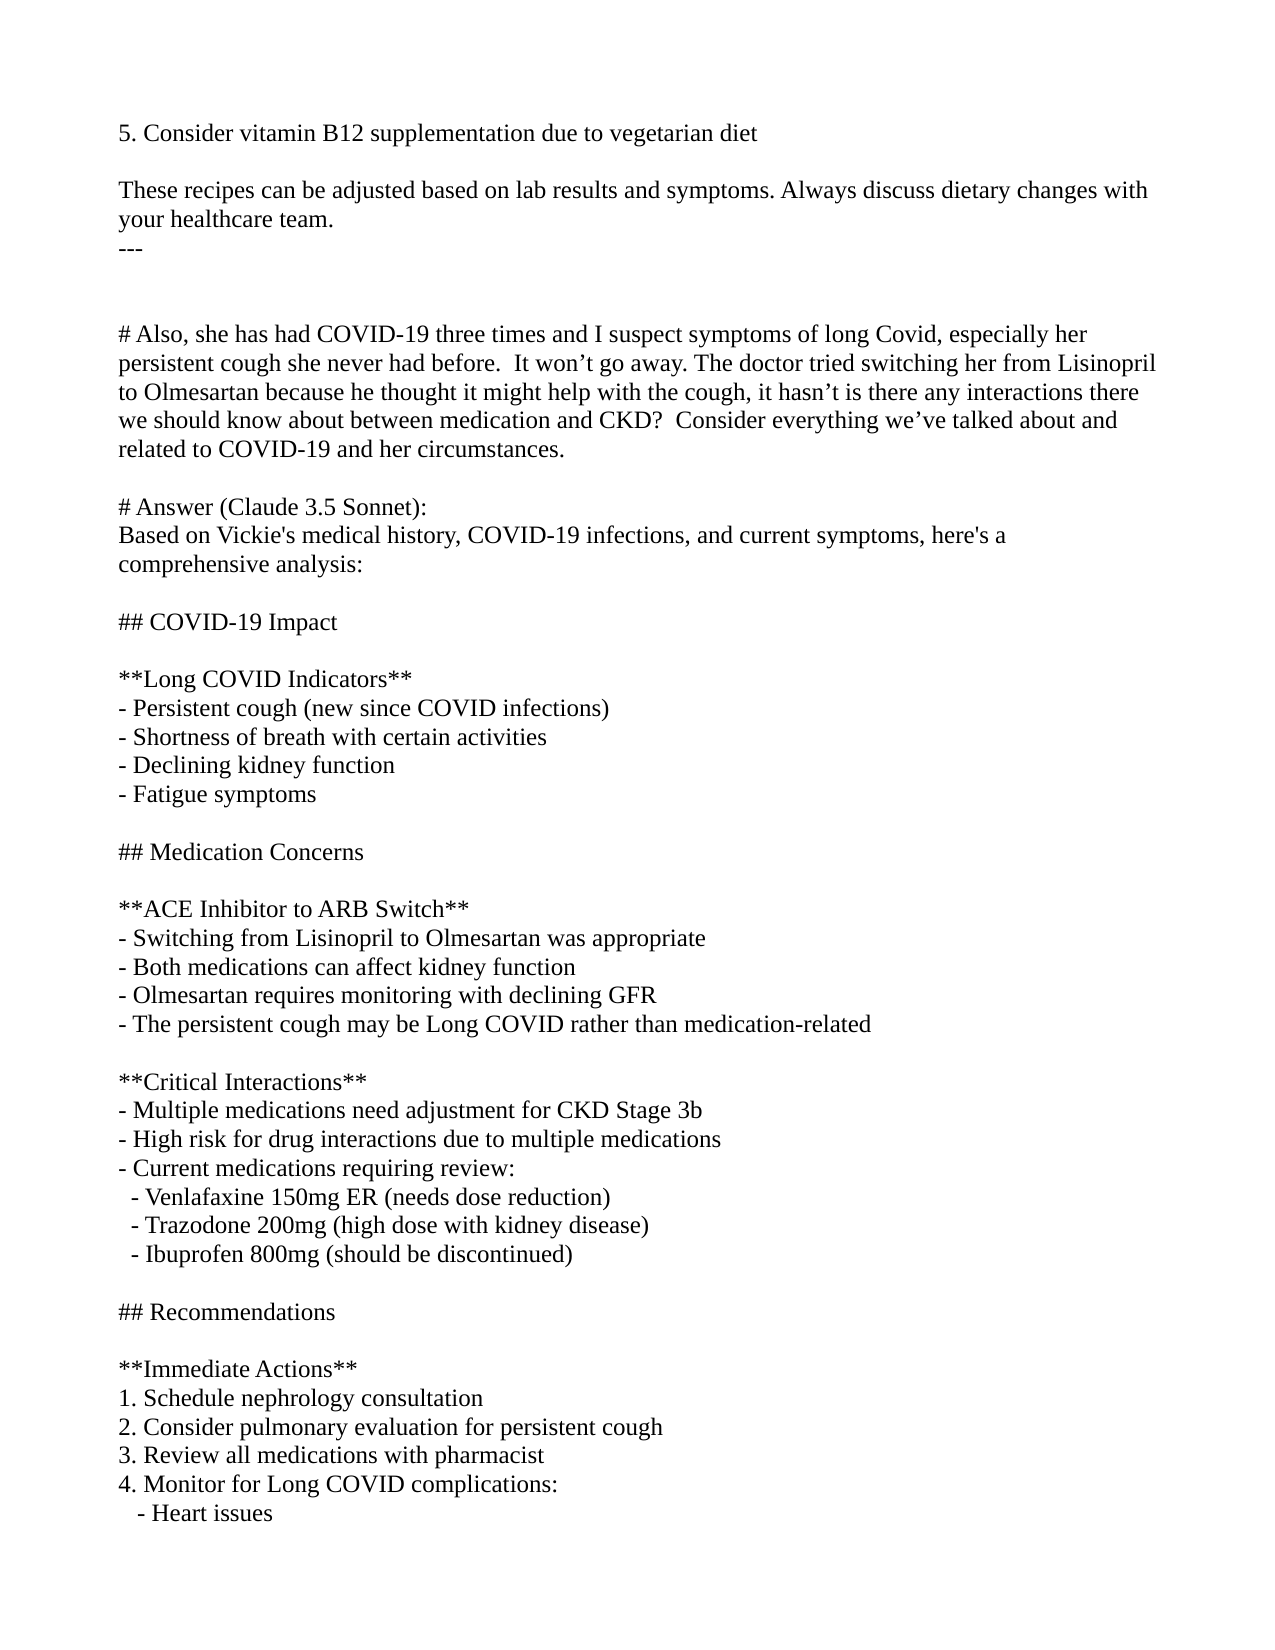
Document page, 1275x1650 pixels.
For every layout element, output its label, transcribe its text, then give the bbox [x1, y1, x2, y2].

text - Venlafaxine 150mg ER (needs dose reduction) [118, 1182, 1157, 1211]
text ## Recommendations [118, 1297, 1157, 1326]
text - Multiple medications need adjustment for CKD Stage 3b [118, 1096, 1157, 1124]
text Based on Vickie's medical history, COVID-19 infections, and current symptoms, here's a comprehensive analysis: [118, 521, 1157, 578]
text # Answer (Claude 3.5 Sonnet): [118, 492, 1157, 521]
text - The persistent cough may be Long COVID rather than medication-related [118, 1009, 1157, 1038]
text 2. Consider pulmonary evaluation for persistent cough [118, 1412, 1157, 1441]
text # Also, she has had COVID-19 three times and I suspect symptoms of long Covid, especially her persistent cough she never had before. It won’t go away. The doctor tried switching her from Lisinopril to Olmesartan because he thought it might help with the cough, it hasn’t is there any interactions there we should know about between medication and CKD? Consider everything we’ve talked about and related to COVID-19 and her circumstances. [118, 319, 1157, 463]
text 1. Schedule nephrology consultation [118, 1383, 1157, 1412]
text ## Medication Concerns [118, 837, 1157, 866]
text - Shortness of breath with certain activities [118, 722, 1157, 751]
text - Trazodone 200mg (high dose with kidney disease) [118, 1211, 1157, 1239]
text - Fatigue symptoms [118, 779, 1157, 808]
text ## COVID-19 Impact [118, 607, 1157, 636]
text - Declining kidney function [118, 751, 1157, 779]
text 5. Consider vitamin B12 supplementation due to vegetarian diet [118, 118, 1157, 147]
text **Immediate Actions** [118, 1354, 1157, 1383]
text - Persistent cough (new since COVID infections) [118, 693, 1157, 722]
text - Olmesartan requires monitoring with declining GFR [118, 981, 1157, 1009]
text - Heart issues [118, 1498, 1157, 1527]
text --- [118, 233, 1157, 262]
text These recipes can be adjusted based on lab results and symptoms. Always discuss dietary changes with your healthcare team. [118, 176, 1157, 233]
text **Long COVID Indicators** [118, 664, 1157, 693]
text **ACE Inhibitor to ARB Switch** [118, 894, 1157, 923]
text - High risk for drug interactions due to multiple medications [118, 1124, 1157, 1153]
text - Both medications can affect kidney function [118, 952, 1157, 981]
text 4. Monitor for Long COVID complications: [118, 1469, 1157, 1498]
text 3. Review all medications with pharmacist [118, 1441, 1157, 1469]
text - Current medications requiring review: [118, 1153, 1157, 1182]
text **Critical Interactions** [118, 1067, 1157, 1096]
text - Ibuprofen 800mg (should be discontinued) [118, 1239, 1157, 1268]
text - Switching from Lisinopril to Olmesartan was appropriate [118, 923, 1157, 952]
